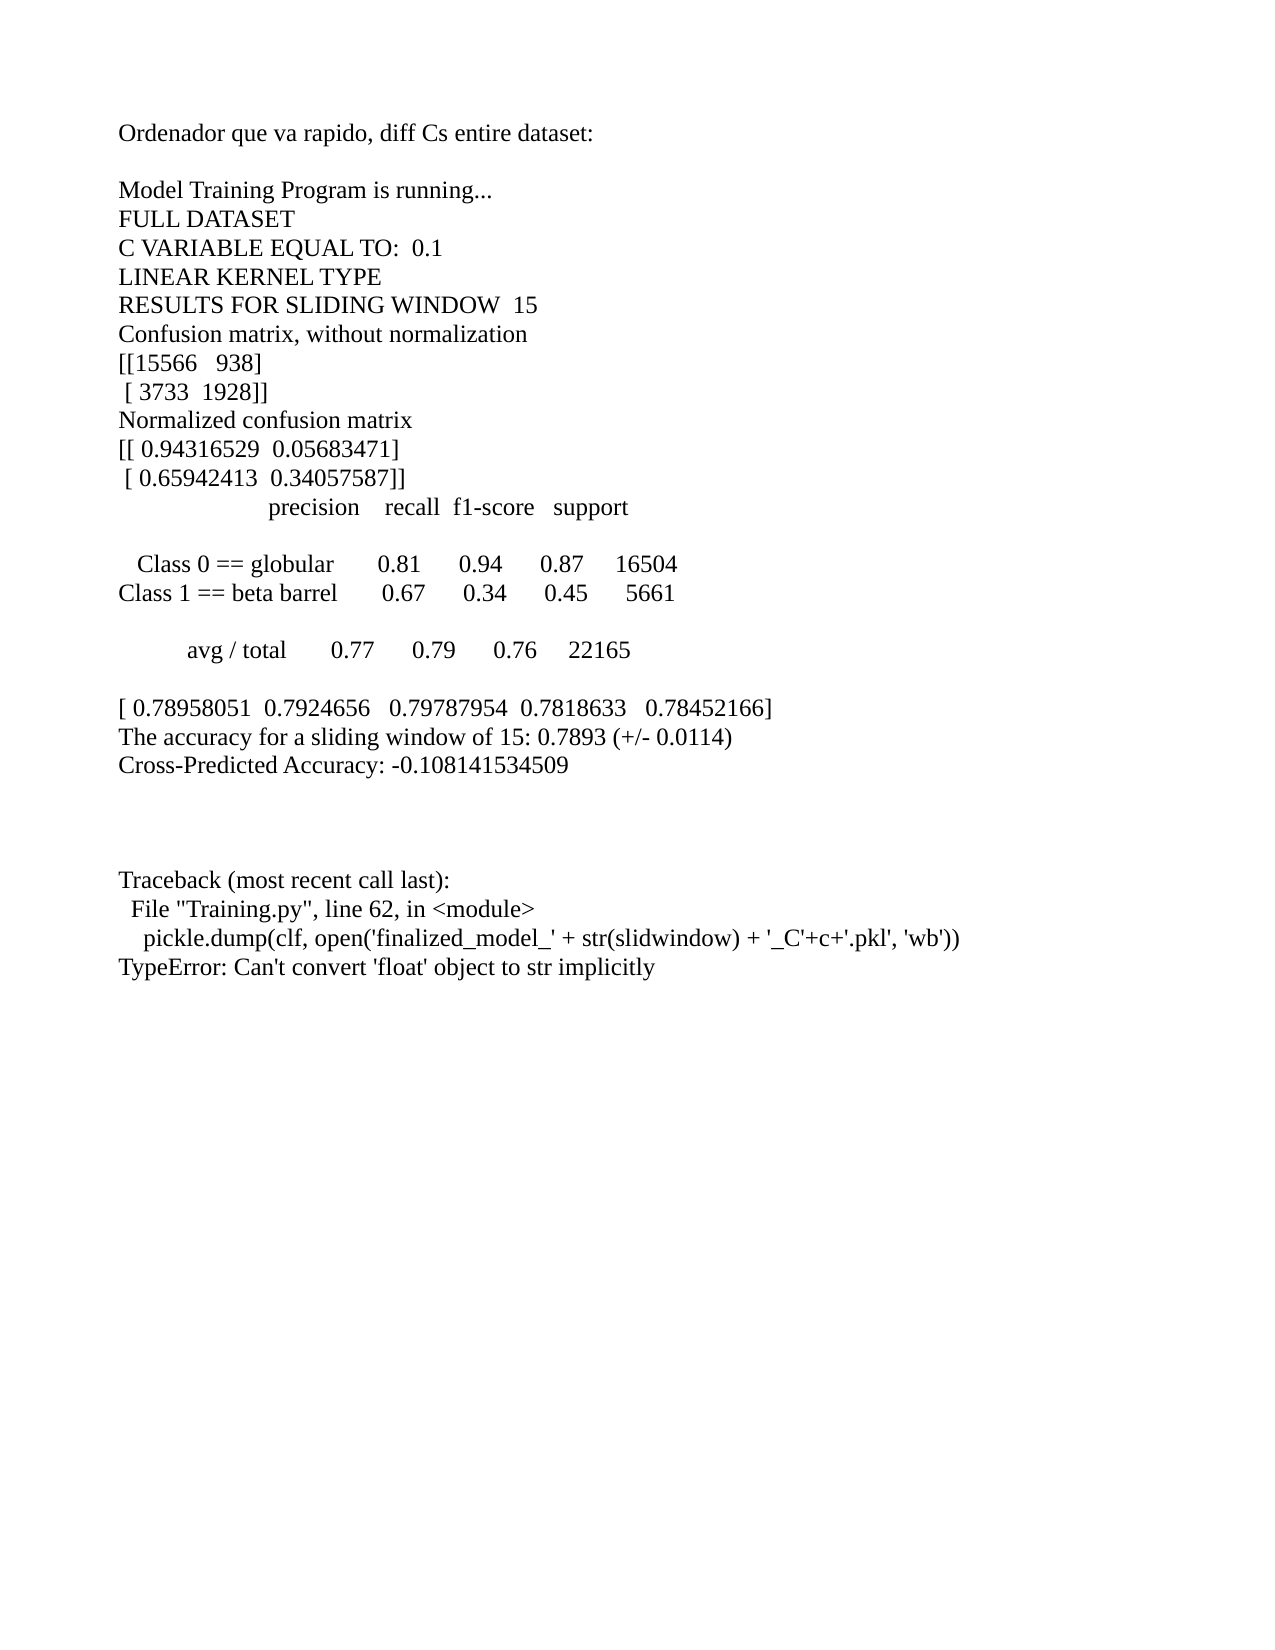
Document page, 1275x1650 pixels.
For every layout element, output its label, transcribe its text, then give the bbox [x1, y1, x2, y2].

text precision recall f1-score support [118, 492, 1157, 521]
text pickle.dump(clf, open('finalized_model_' + str(slidwindow) + '_C'+c+'.pkl', 'wb')) [118, 923, 1157, 952]
text File "Training.py", line 62, in <module> [118, 894, 1157, 923]
text Class 1 == beta barrel 0.67 0.34 0.45 5661 [118, 578, 1157, 607]
text TypeError: Can't convert 'float' object to str implicitly [118, 952, 1157, 981]
text Traceback (most recent call last): [118, 866, 1157, 894]
text [ 0.78958051 0.7924656 0.79787954 0.7818633 0.78452166] [118, 693, 1157, 722]
text Class 0 == globular 0.81 0.94 0.87 16504 [118, 549, 1157, 578]
text [ 0.65942413 0.34057587]] [118, 463, 1157, 492]
text [[15566 938] [118, 348, 1157, 377]
text LINEAR KERNEL TYPE [118, 262, 1157, 291]
text avg / total 0.77 0.79 0.76 22165 [118, 636, 1157, 664]
text [[ 0.94316529 0.05683471] [118, 434, 1157, 463]
text Cross-Predicted Accuracy: -0.108141534509 [118, 751, 1157, 779]
text Confusion matrix, without normalization [118, 319, 1157, 348]
text Model Training Program is running... [118, 176, 1157, 204]
text RESULTS FOR SLIDING WINDOW 15 [118, 291, 1157, 319]
text C VARIABLE EQUAL TO: 0.1 [118, 233, 1157, 262]
text FULL DATASET [118, 204, 1157, 233]
text [ 3733 1928]] [118, 377, 1157, 406]
text Normalized confusion matrix [118, 406, 1157, 434]
text Ordenador que va rapido, diff Cs entire dataset: [118, 118, 1157, 147]
text The accuracy for a sliding window of 15: 0.7893 (+/- 0.0114) [118, 722, 1157, 751]
